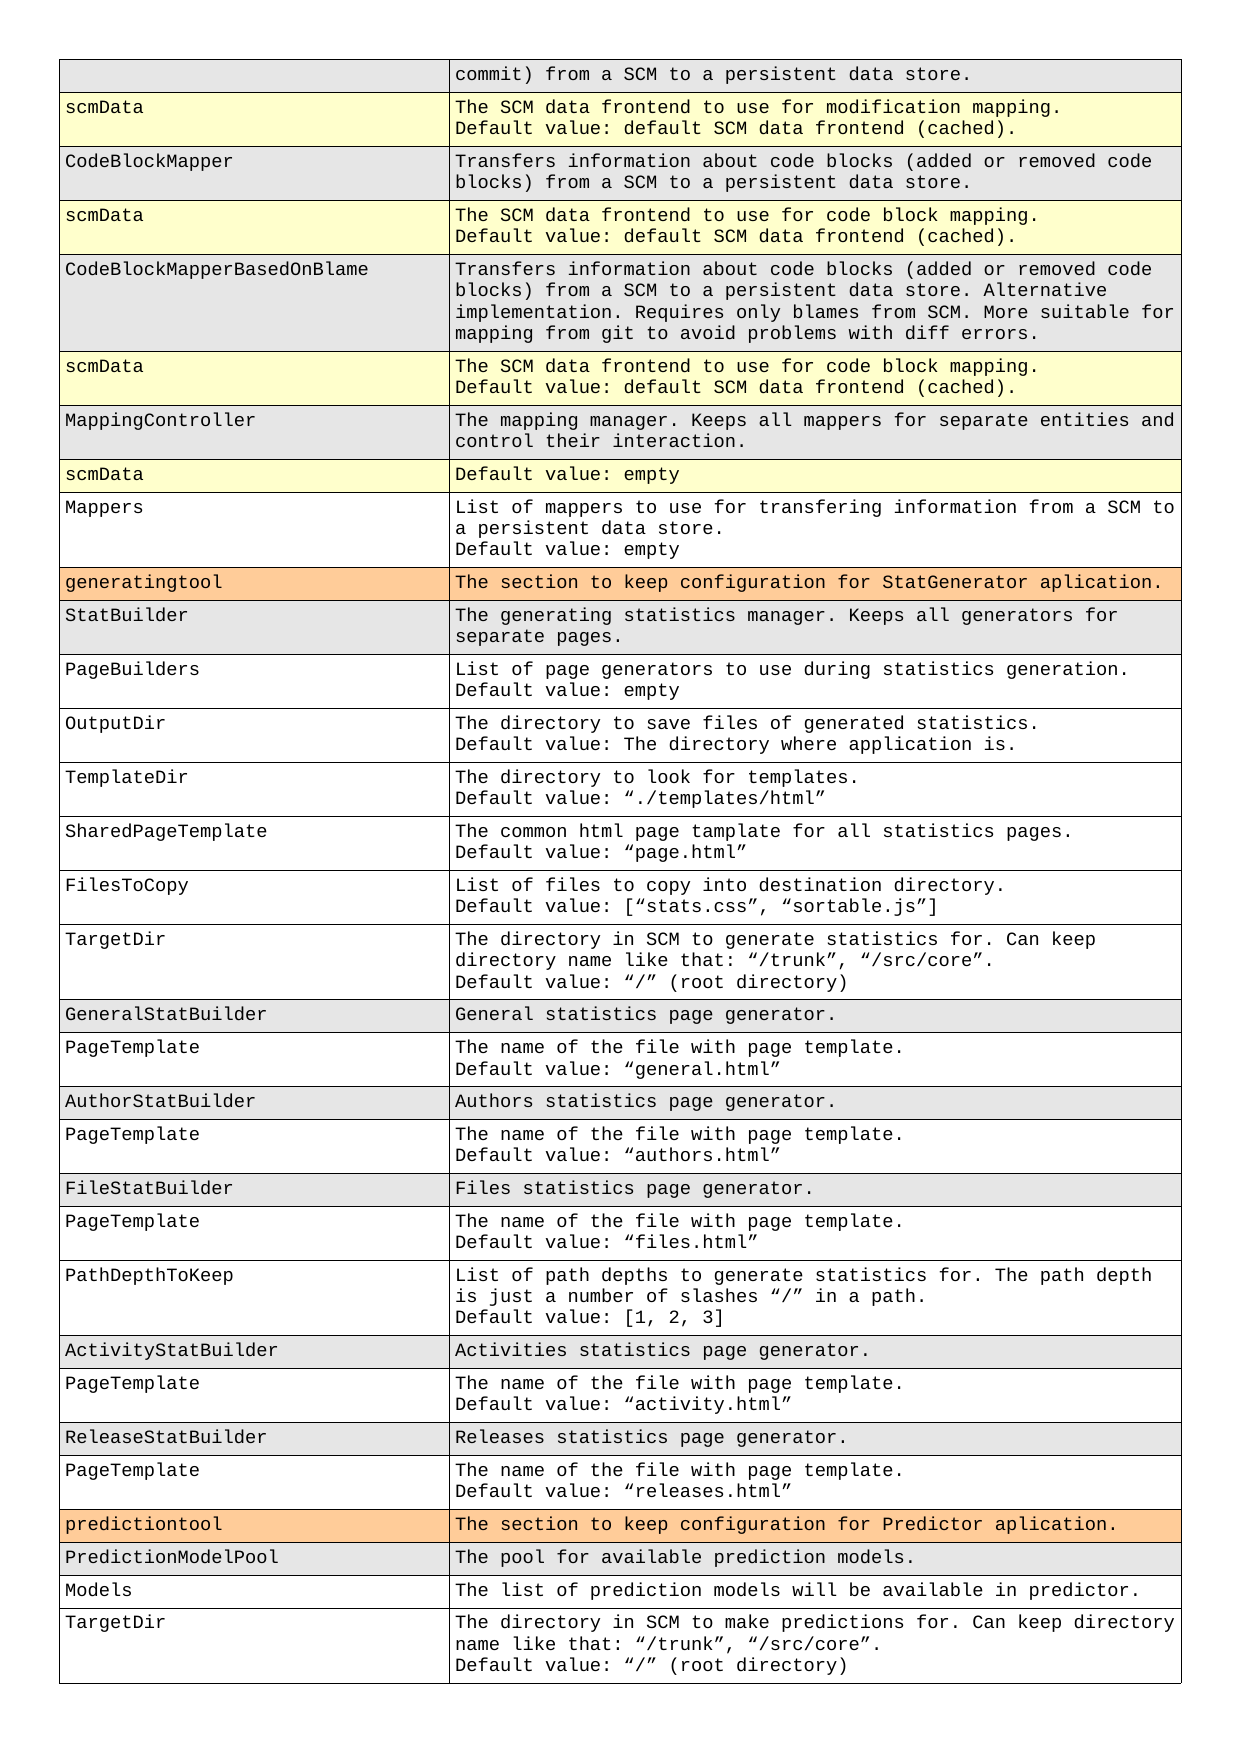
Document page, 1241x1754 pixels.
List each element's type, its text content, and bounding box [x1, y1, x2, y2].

table_cell StatBuilder [60, 601, 449, 654]
table_cell The pool for available prediction models. [450, 1543, 1181, 1575]
table_cell TargetDir [60, 1609, 449, 1683]
table_cell ActivityStatBuilder [60, 1336, 449, 1368]
table_cell Transfers information about code blocks (added or removed code blocks) from a SCM to a persistent data store. [450, 147, 1181, 200]
table_cell scmData [60, 93, 449, 146]
table_cell OutputDir [60, 709, 449, 762]
table_cell The name of the file with page template. Default value: “releases.html” [450, 1456, 1181, 1509]
table_cell Releases statistics page generator. [450, 1423, 1181, 1455]
table_cell scmData [60, 460, 449, 492]
table_cell List of mappers to use for transfering information from a SCM to a persistent data store. Default value: empty [450, 493, 1181, 567]
table_cell PageBuilders [60, 655, 449, 708]
table_cell The name of the file with page template. Default value: “activity.html” [450, 1369, 1181, 1422]
table_cell CodeBlockMapper [60, 147, 449, 200]
table_cell generatingtool [60, 568, 449, 600]
table_cell The section to keep configuration for Predictor aplication. [450, 1510, 1181, 1542]
table_cell Transfers information about code blocks (added or removed code blocks) from a SCM to a persistent data store. Alternative implementation. Requires only blames from SCM. More suitable for mapping from git to avoid problems with diff errors. [450, 255, 1181, 351]
table_cell scmData [60, 352, 449, 405]
table_cell Authors statistics page generator. [450, 1087, 1181, 1119]
table_cell List of files to copy into destination directory. Default value: [“stats.css”, “sortable.js”] [450, 871, 1181, 924]
table_cell General statistics page generator. [450, 1000, 1181, 1032]
table_cell The mapping manager. Keeps all mappers for separate entities and control their interaction. [450, 406, 1181, 459]
table_cell The SCM data frontend to use for code block mapping. Default value: default SCM data frontend (cached). [450, 352, 1181, 405]
table_cell ReleaseStatBuilder [60, 1423, 449, 1455]
table_cell Default value: empty [450, 460, 1181, 492]
table_cell PageTemplate [60, 1369, 449, 1422]
table_cell The name of the file with page template. Default value: “files.html” [450, 1207, 1181, 1260]
table_cell TargetDir [60, 925, 449, 999]
table_cell PredictionModelPool [60, 1543, 449, 1575]
table_cell PageTemplate [60, 1033, 449, 1086]
table_cell GeneralStatBuilder [60, 1000, 449, 1032]
table_cell The directory in SCM to generate statistics for. Can keep directory name like that: “/trunk”, “/src/core”. Default value: “/” (root directory) [450, 925, 1181, 999]
table_cell The SCM data frontend to use for modification mapping. Default value: default SCM data frontend (cached). [450, 93, 1181, 146]
table_cell List of path depths to generate statistics for. The path depth is just a number of slashes “/” in a path. Default value: [1, 2, 3] [450, 1261, 1181, 1335]
table_cell commit) from a SCM to a persistent data store. [450, 60, 1181, 92]
table_cell FileStatBuilder [60, 1174, 449, 1206]
table_cell PageTemplate [60, 1456, 449, 1509]
table_cell The section to keep configuration for StatGenerator aplication. [450, 568, 1181, 600]
table_cell Activities statistics page generator. [450, 1336, 1181, 1368]
table_cell PageTemplate [60, 1207, 449, 1260]
table_cell AuthorStatBuilder [60, 1087, 449, 1119]
table_cell TemplateDir [60, 763, 449, 816]
table_cell The directory in SCM to make predictions for. Can keep directory name like that: “/trunk”, “/src/core”. Default value: “/” (root directory) [450, 1609, 1181, 1683]
table_cell List of page generators to use during statistics generation. Default value: empty [450, 655, 1181, 708]
table_cell SharedPageTemplate [60, 817, 449, 870]
table_cell CodeBlockMapperBasedOnBlame [60, 255, 449, 351]
table_cell Models [60, 1576, 449, 1607]
table_cell The SCM data frontend to use for code block mapping. Default value: default SCM data frontend (cached). [450, 201, 1181, 254]
table_cell The directory to look for templates. Default value: “./templates/html” [450, 763, 1181, 816]
table_cell FilesToCopy [60, 871, 449, 924]
table_cell The generating statistics manager. Keeps all generators for separate pages. [450, 601, 1181, 654]
table_cell PathDepthToKeep [60, 1261, 449, 1335]
table_cell The name of the file with page template. Default value: “general.html” [450, 1033, 1181, 1086]
table_cell MappingController [60, 406, 449, 459]
table_cell scmData [60, 201, 449, 254]
table_cell The list of prediction models will be available in predictor. [450, 1576, 1181, 1607]
table_cell Files statistics page generator. [450, 1174, 1181, 1206]
table_cell The name of the file with page template. Default value: “authors.html” [450, 1120, 1181, 1173]
table_cell The common html page tamplate for all statistics pages. Default value: “page.html” [450, 817, 1181, 870]
table_cell Mappers [60, 493, 449, 567]
table_cell predictiontool [60, 1510, 449, 1542]
table_cell PageTemplate [60, 1120, 449, 1173]
table_cell [60, 60, 449, 92]
table_cell The directory to save files of generated statistics. Default value: The directory where application is. [450, 709, 1181, 762]
